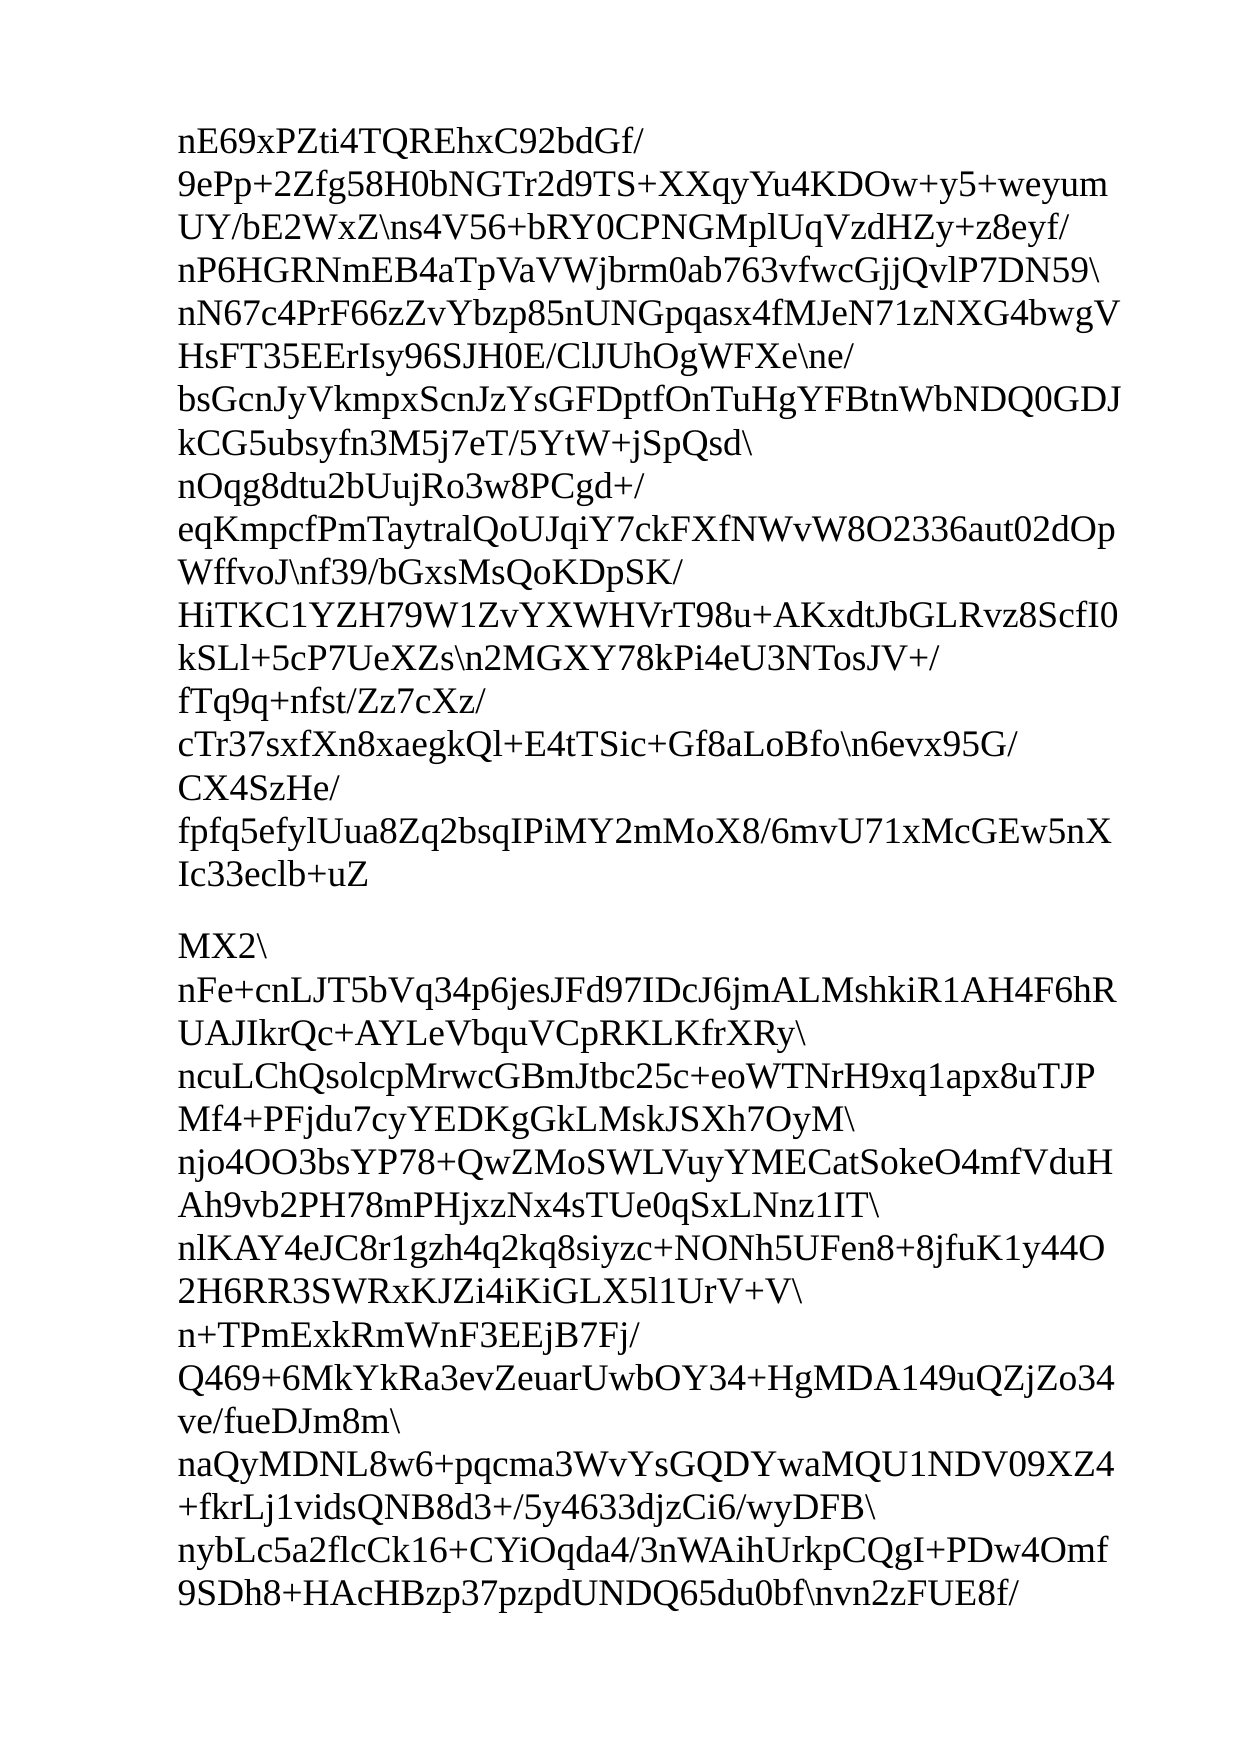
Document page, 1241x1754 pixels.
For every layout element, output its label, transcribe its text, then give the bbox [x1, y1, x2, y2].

list nE69xPZti4TQREhxC92bdGf/9ePp+2Zfg58H0bNGTr2d9TS+XXqyYu4KDOw+y5+weyumUY/bE2WxZ\ns4V56+bRY0CPNGMplUqVzdHZy+z8eyf/nP6HGRNmEB4aTpVaVWjbrm0ab763vfwcGjjQvlP7DN59\nN67c4PrF66zZvYbzp85nUNGpqasx4fMJeN71zNXG4bwgVHsFT35EErIsy96SJH0E/ClJUhOgWFXe\ne/bsGcnJyVkmpxScnJzYsGFDptfOnTuHgYFBtnWbNDQ0GDJkCG5ubsyfn3M5j7eT/5YtW+jSpQsd\nOqg8dtu2bUujRo3w8PCgd+/eqKmpcfPmTaytralQoUJqiY7ckFXfNWvW8O2336aut02dOpWffvoJ\nf39/bGxsMsQoKDpSK/HiTKC1YZH79W1ZvYXWHVrT98u+AKxdtJbGLRvz8ScfI0kSLl+5cP7UeXZs\n2MGXY78kPi4eU3NTosJV+/fTq9q+nfst/Zz7cXz/cTr37sxfXn8xaegkQl+E4tTSic+Gf8aLoBfo\n6evx95G/CX4SzHe/fpfq5efylUua8Zq2bsqIPiMY2mMoX8/6mvU71xMcGEw5nXIc33eclb+uZ [177, 118, 1122, 894]
list MX2\nFe+cnLJT5bVq34p6jesJFd97IDcJ6jmALMshkiR1AH4F6hRUAJIkrQc+AYLeVbquVCpRKLKfrXRy\ncuLChQsolcpMrwcGBmJtbc25c+eoWTNrH9xq1apx8uTJPMf4+PFjdu7cyYEDKgGkLMskJSXh7OyM\njo4OO3bsYP78+QwZMoSWLVuyYMECatSokeO4mfVduHAh9vb2PH78mPHjxzNx4sTUe0qSxLNnz1IT\nlKAY4eJC8r1gzh4q2kq8siyzc+NONh5UFen8+8jfuK1y44O2H6RR3SWRxKJZi4iKiGLX5l1UrV+V\n+TPmExkRmWnF3EEjB7Fj/Q469+6MkYkRa3evZeuarUwbOY34+HgMDA149uQZjZo34ve/fueDJm8m\naQyMDNL8w6+pqcma3WvYsGQDYwaMQU1NDV09XZ4+fkrLj1vidsQNB8d3+/5y4633djzCi6/wyDFB\nybLc5a2flcCk16+CYiOqda4/3nWAihUrkpCQgI+PDw4Omf9SDh8+HAcHBzp37pzpdUNDQ65du0bf\nvn2zFUE8f/ [177, 924, 1122, 1614]
